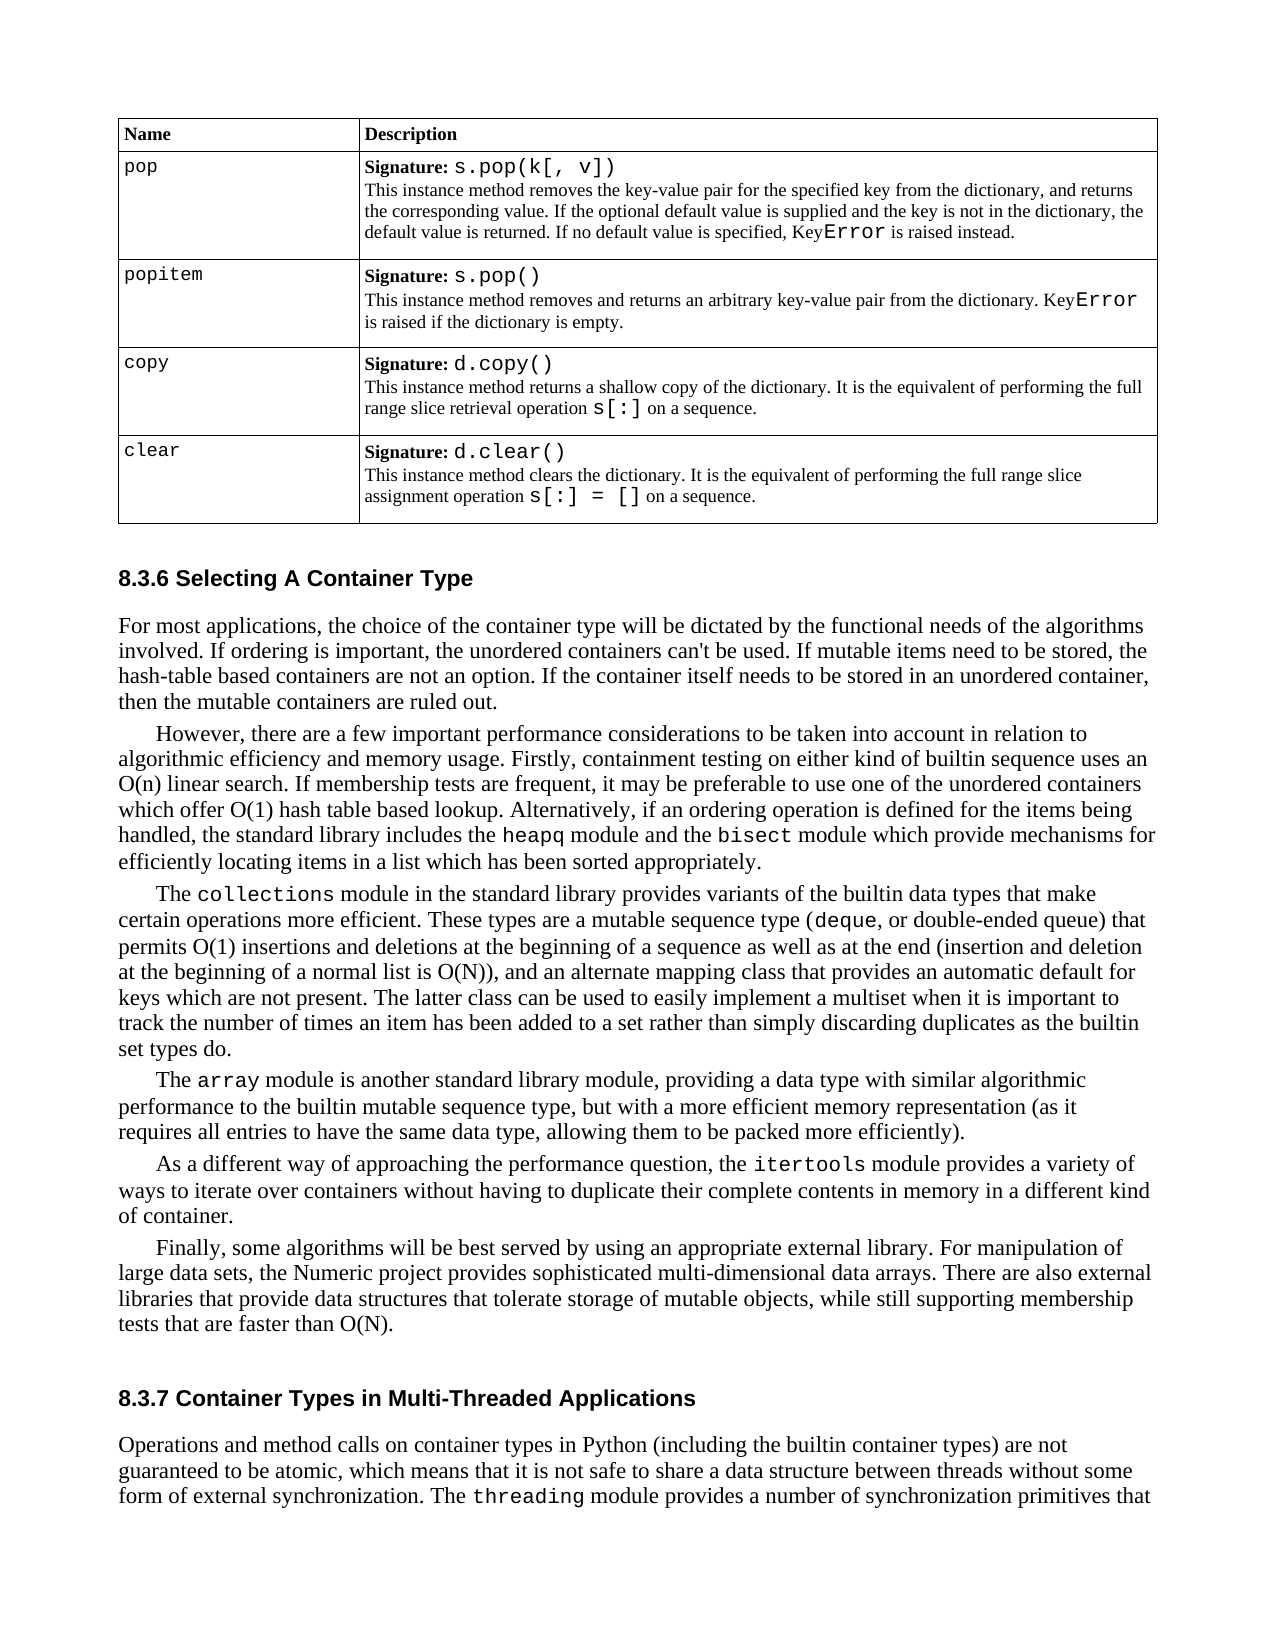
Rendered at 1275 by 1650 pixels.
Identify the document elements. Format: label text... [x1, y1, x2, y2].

text The array module is another standard library module, providing a data type with similar algorithmic performance to the builtin mutable sequence type, but with a more efficient memory representation (as it requires all entries to have the same data type, allowing them to be packed more efficiently). [118, 1067, 1157, 1145]
text As a different way of approaching the performance question, the itertools module provides a variety of ways to iterate over containers without having to duplicate their complete contents in memory in a different kind of container. [118, 1151, 1157, 1228]
text Finally, some algorithms will be best served by using an appropriate external library. For manipulation of large data sets, the Numeric project provides sophisticated multi-dimensional data arrays. There are also external libraries that provide data structures that tolerate storage of mutable objects, while still supporting membership tests that are faster than O(N). [118, 1235, 1157, 1336]
text Operations and method calls on container types in Python (including the builtin container types) are not guaranteed to be atomic, which means that it is not safe to share a data structure between threads without some form of external synchronization. The threading module provides a number of synchronization primitives that [118, 1432, 1157, 1510]
subtitle 8.3.6 Selecting A Container Type [118, 561, 1157, 592]
text However, there are a few important performance considerations to be taken into account in relation to algorithmic efficiency and memory usage. Firstly, containment testing on either kind of builtin sequence uses an O(n) linear search. If membership tests are frequent, it may be preferable to use one of the unordered containers which offer O(1) hash table based lookup. Alternatively, if an ordering operation is defined for the items being handled, the standard library includes the heapq module and the bisect module which provide mechanisms for efficiently locating items in a list which has been sorted appropriately. [118, 721, 1157, 874]
table_cell Signature: d.copy() This instance method returns a shallow copy of the dictionary. It is the equivalent of performing the full range slice retrieval operation s[:] on a sequence. [360, 348, 1157, 435]
table_cell Signature: s.pop(k[, v]) This instance method removes the key-value pair for the specified key from the dictionary, and returns the corresponding value. If the optional default value is supplied and the key is not in the dictionary, the default value is returned. If no default value is specified, KeyError is raised instead. [360, 152, 1157, 259]
table_cell Signature: s.pop() This instance method removes and returns an arbitrary key-value pair from the dictionary. KeyError is raised if the dictionary is empty. [360, 260, 1157, 347]
text The collections module in the standard library provides variants of the builtin data types that make certain operations more efficient. These types are a mutable sequence type (deque, or double-ended queue) that permits O(1) insertions and deletions at the beginning of a sequence as well as at the end (insertion and deletion at the beginning of a normal list is O(N)), and an alternate mapping class that provides an automatic default for keys which are not present. The latter class can be used to easily implement a multiset when it is important to track the number of times an item has been added to a set rather than simply discarding duplicates as the builtin set types do. [118, 881, 1157, 1061]
table_cell copy [119, 348, 359, 435]
table_header Description [360, 119, 1157, 151]
table_cell Signature: d.clear() This instance method clears the dictionary. It is the equivalent of performing the full range slice assignment operation s[:] = [] on a sequence. [360, 436, 1157, 523]
table_header Name [119, 119, 359, 151]
subtitle 8.3.7 Container Types in Multi-Threaded Applications [118, 1380, 1157, 1411]
table_cell pop [119, 152, 359, 259]
table_cell popitem [119, 260, 359, 347]
table_cell clear [119, 436, 359, 523]
text For most applications, the choice of the container type will be dictated by the functional needs of the algorithms involved. If ordering is important, the unordered containers can't be used. If mutable items need to be stored, the hash-table based containers are not an option. If the container itself needs to be stored in an unordered container, then the mutable containers are ruled out. [118, 613, 1157, 714]
